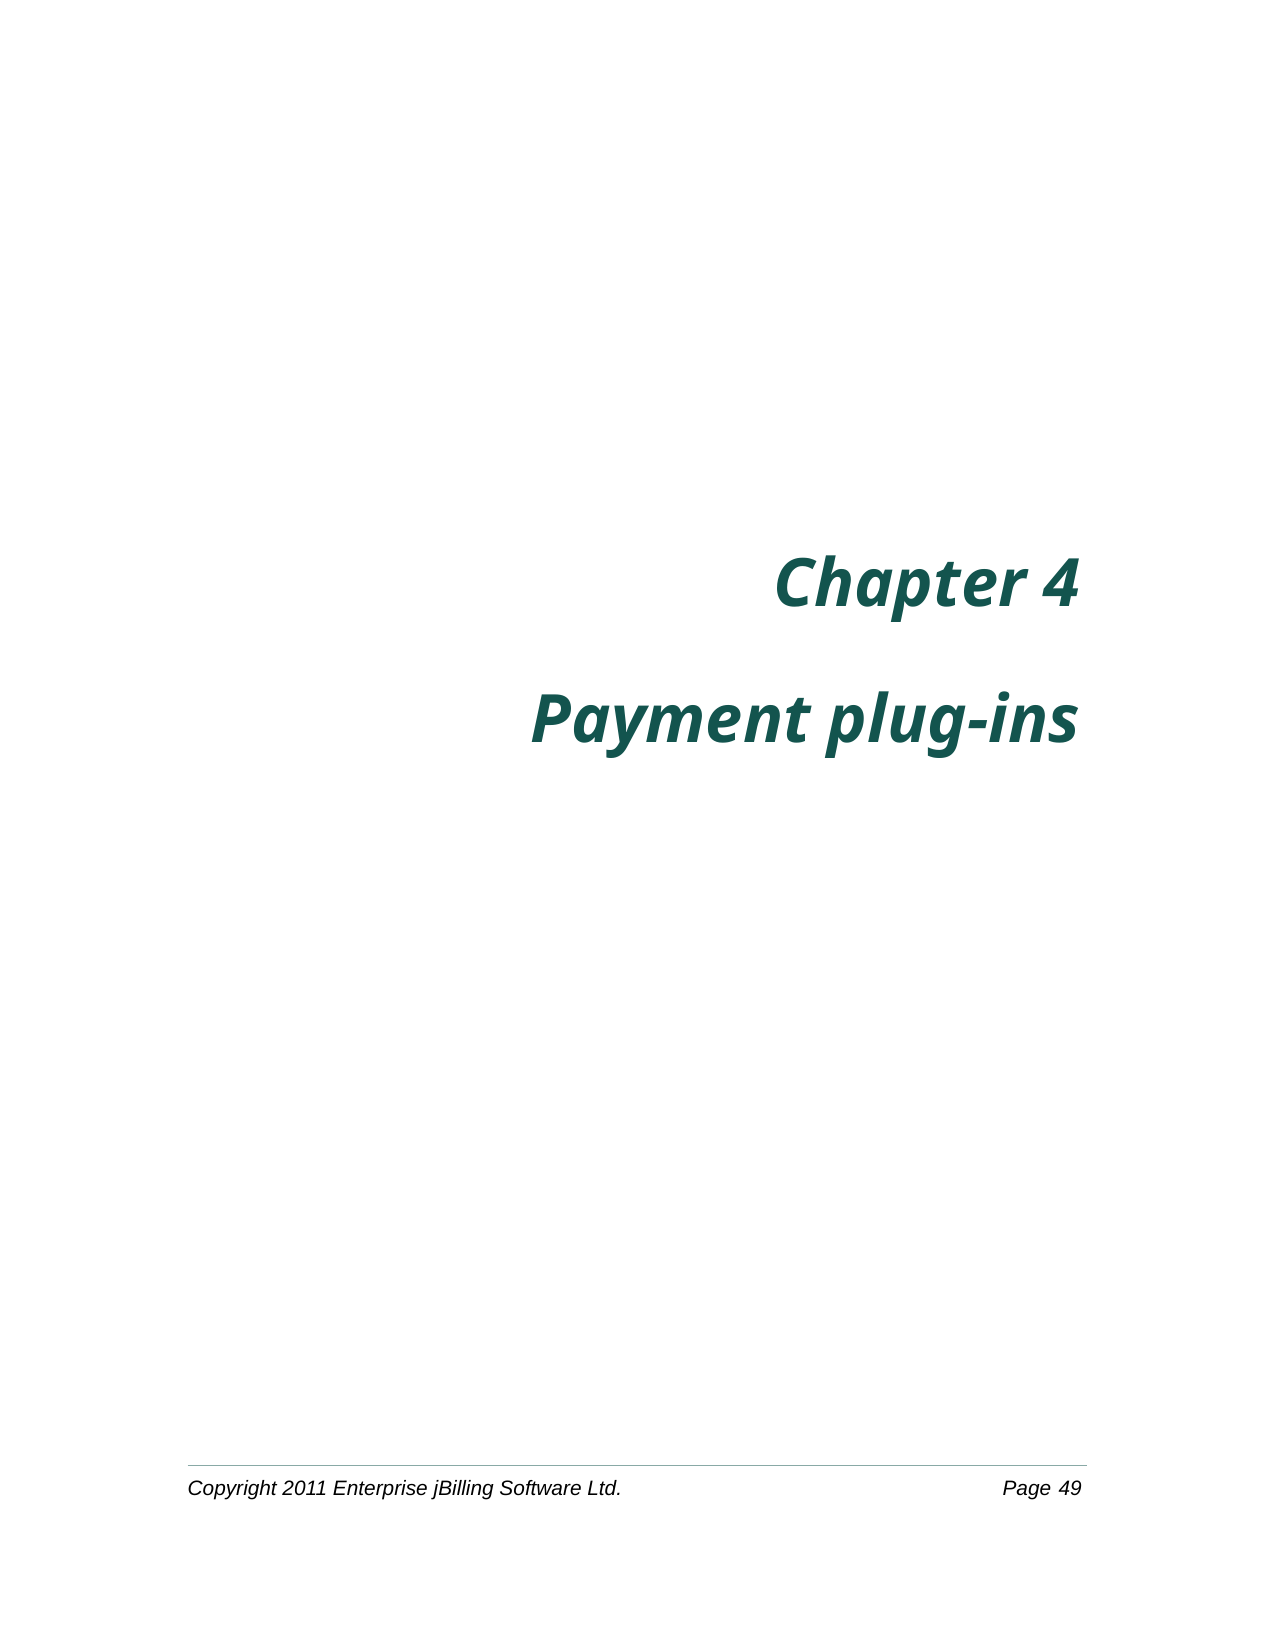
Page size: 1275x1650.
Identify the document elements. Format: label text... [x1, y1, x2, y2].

subtitle Chapter 4 Payment plug-ins [187, 535, 1087, 762]
